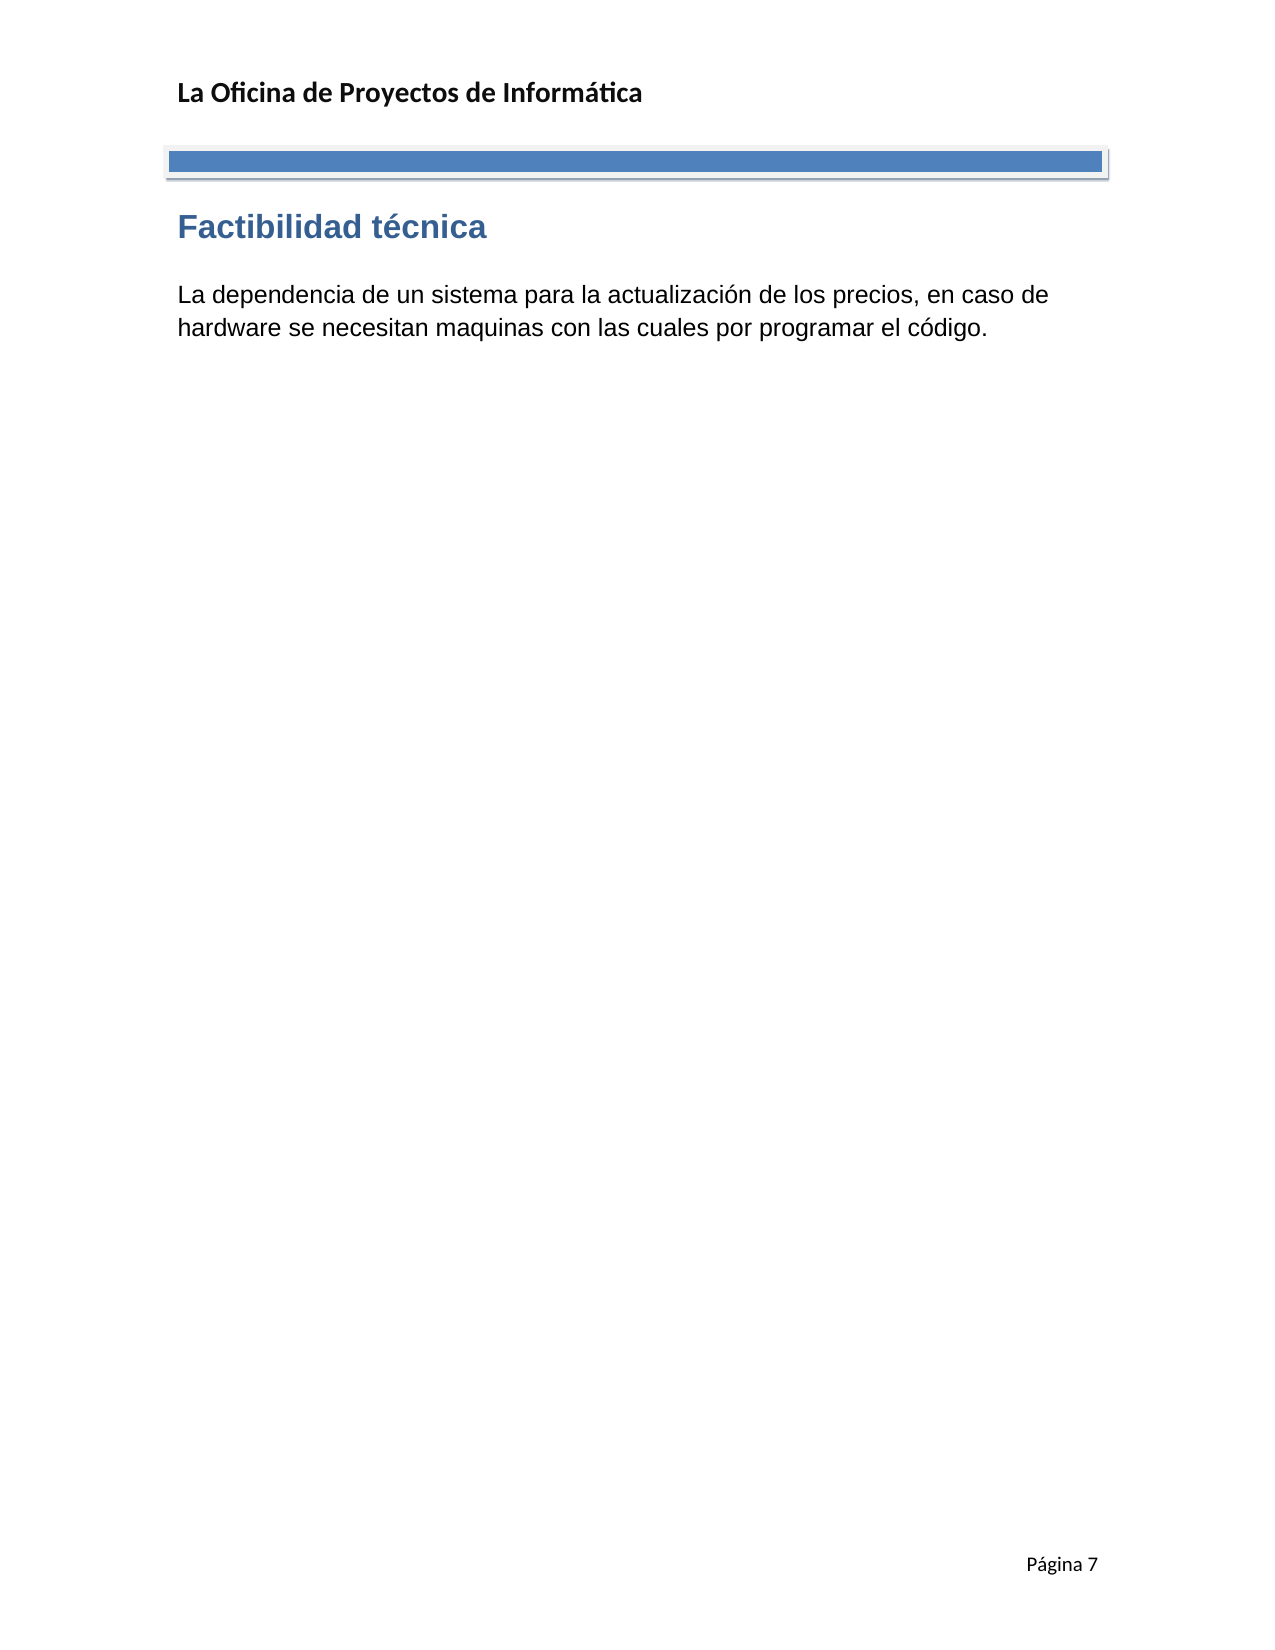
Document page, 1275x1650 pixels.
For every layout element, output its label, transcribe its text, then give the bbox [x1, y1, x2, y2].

subtitle Factibilidad técnica [177, 207, 1098, 245]
list La dependencia de un sistema para la actualización de los precios, en caso de hardware se necesitan maquinas con las cuales por programar el código. [177, 280, 1098, 342]
